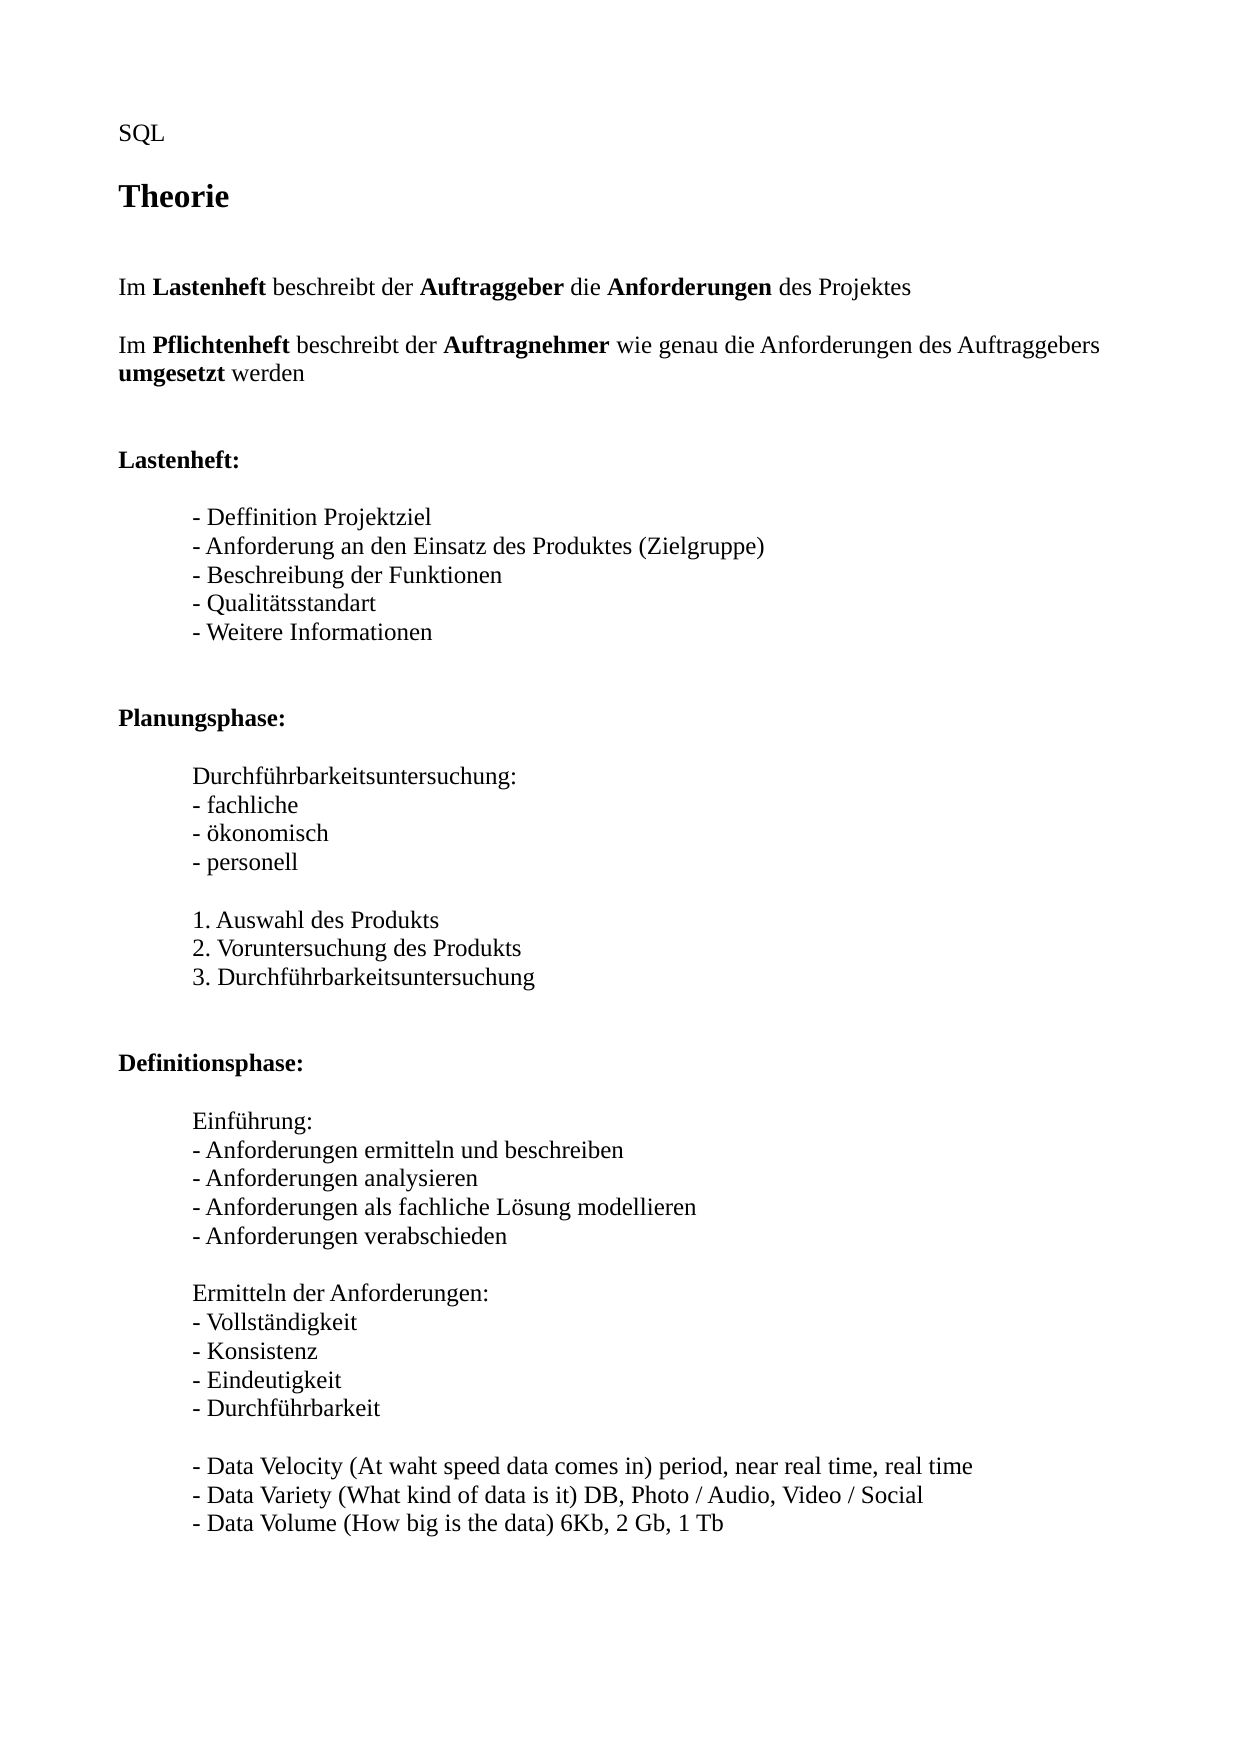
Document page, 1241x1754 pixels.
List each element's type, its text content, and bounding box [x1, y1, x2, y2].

text - Durchführbarkeit [118, 1393, 1122, 1422]
text Planungsphase: [118, 703, 1122, 732]
text Theorie [118, 176, 1122, 215]
text - Deffinition Projektziel [118, 502, 1122, 531]
text - Qualitätsstandart - Weitere Informationen [118, 588, 1122, 646]
text Im Pflichtenheft beschreibt der Auftragnehmer wie genau die Anforderungen des Auftraggebers umgesetzt werden [118, 330, 1122, 387]
text - Eindeutigkeit [118, 1365, 1122, 1393]
text Lastenheft: [118, 387, 1122, 473]
text 2. Voruntersuchung des Produkts [118, 933, 1122, 962]
text - ökonomisch [118, 818, 1122, 847]
text - fachliche [118, 790, 1122, 818]
text - Vollständigkeit [118, 1307, 1122, 1336]
text - Anforderungen ermitteln und beschreiben [118, 1135, 1122, 1163]
text - Data Velocity (At waht speed data comes in) period, near real time, real time [118, 1451, 1122, 1480]
text 3. Durchführbarkeitsuntersuchung [118, 962, 1122, 991]
text 1. Auswahl des Produkts [118, 905, 1122, 933]
text Einführung: [118, 1106, 1122, 1135]
text - Anforderungen als fachliche Lösung modellieren [118, 1192, 1122, 1221]
text - Konsistenz [118, 1336, 1122, 1365]
text - Anforderungen verabschieden [118, 1221, 1122, 1250]
text - Anforderungen analysieren [118, 1163, 1122, 1192]
text - personell [118, 847, 1122, 876]
text - Data Variety (What kind of data is it) DB, Photo / Audio, Video / Social [118, 1480, 1122, 1508]
text Definitionsphase: [118, 1048, 1122, 1077]
text - Anforderung an den Einsatz des Produktes (Zielgruppe) - Beschreibung der Funktionen [118, 531, 1122, 588]
text - Data Volume (How big is the data) 6Kb, 2 Gb, 1 Tb [118, 1508, 1122, 1537]
text Ermitteln der Anforderungen: [118, 1278, 1122, 1307]
text Durchführbarkeitsuntersuchung: [118, 761, 1122, 790]
text Im Lastenheft beschreibt der Auftraggeber die Anforderungen des Projektes [118, 272, 1122, 301]
